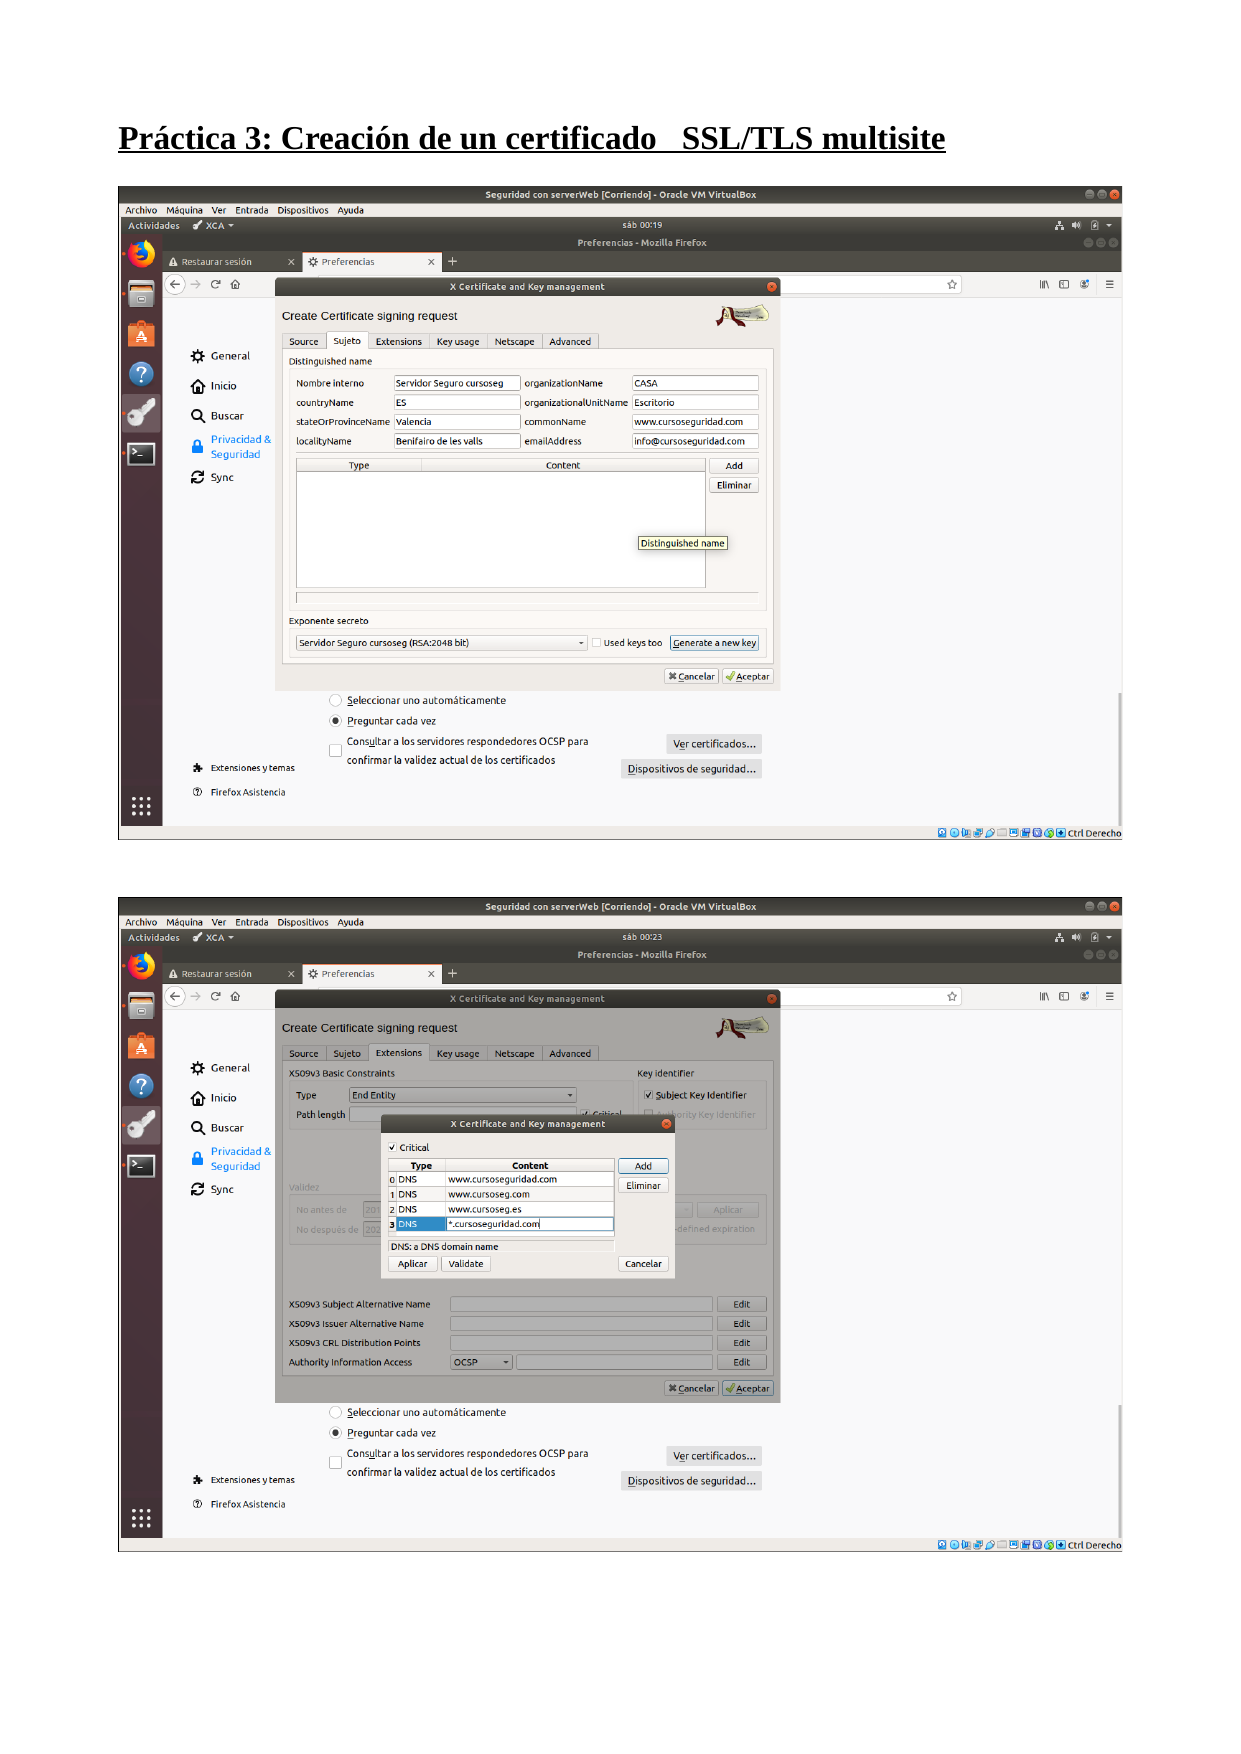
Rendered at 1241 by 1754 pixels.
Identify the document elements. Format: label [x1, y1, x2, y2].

picture [118, 186, 1123, 840]
picture [118, 897, 1123, 1552]
